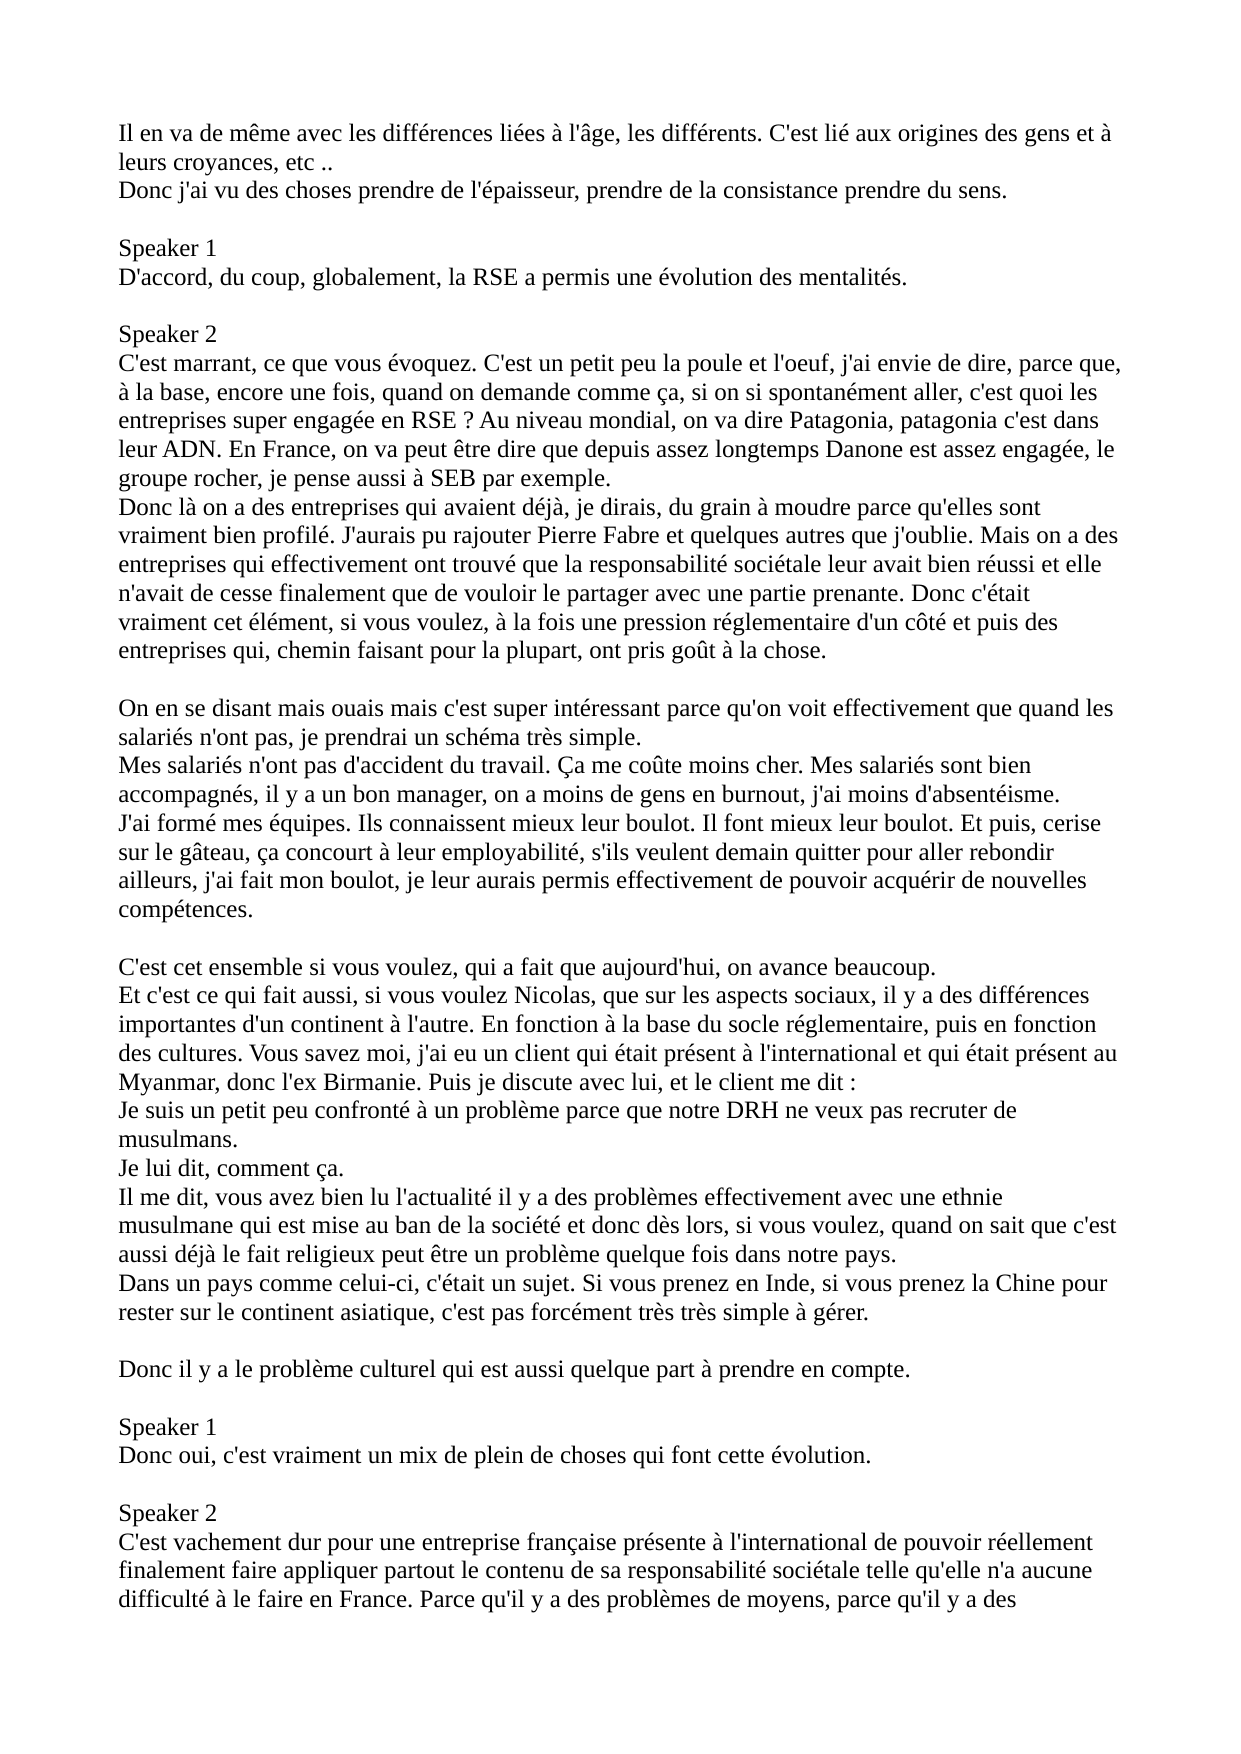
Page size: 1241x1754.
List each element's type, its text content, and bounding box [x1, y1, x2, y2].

text Donc j'ai vu des choses prendre de l'épaisseur, prendre de la consistance prendre du sens. [118, 176, 1122, 204]
text Speaker 2 [118, 319, 1122, 348]
text Speaker 1 D'accord, du coup, globalement, la RSE a permis une évolution des mentalités. [118, 204, 1122, 291]
text Dans un pays comme celui-ci, c'était un sujet. Si vous prenez en Inde, si vous prenez la Chine pour rester sur le continent asiatique, c'est pas forcément très très simple à gérer. [118, 1268, 1122, 1326]
text Speaker 2 [118, 1498, 1122, 1527]
text C'est marrant, ce que vous évoquez. C'est un petit peu la poule et l'oeuf, j'ai envie de dire, parce que, à la base, encore une fois, quand on demande comme ça, si on si spontanément aller, c'est quoi les entreprises super engagée en RSE ? Au niveau mondial, on va dire Patagonia, patagonia c'est dans leur ADN. En France, on va peut être dire que depuis assez longtemps Danone est assez engagée, le groupe rocher, je pense aussi à SEB par exemple. Donc là on a des entreprises qui avaient déjà, je dirais, du grain à moudre parce qu'elles sont vraiment bien profilé. J'aurais pu rajouter Pierre Fabre et quelques autres que j'oublie. Mais on a des entreprises qui effectivement ont trouvé que la responsabilité sociétale leur avait bien réussi et elle n'avait de cesse finalement que de vouloir le partager avec une partie prenante. Donc c'était vraiment cet élément, si vous voulez, à la fois une pression réglementaire d'un côté et puis des entreprises qui, chemin faisant pour la plupart, ont pris goût à la chose. On en se disant mais ouais mais c'est super intéressant parce qu'on voit effectivement que quand les salariés n'ont pas, je prendrai un schéma très simple. Mes salariés n'ont pas d'accident du travail. Ça me coûte moins cher. Mes salariés sont bien accompagnés, il y a un bon manager, on a moins de gens en burnout, j'ai moins d'absentéisme. J'ai formé mes équipes. Ils connaissent mieux leur boulot. Il font mieux leur boulot. Et puis, cerise sur le gâteau, ça concourt à leur employabilité, s'ils veulent demain quitter pour aller rebondir ailleurs, j'ai fait mon boulot, je leur aurais permis effectivement de pouvoir acquérir de nouvelles compétences. C'est cet ensemble si vous voulez, qui a fait que aujourd'hui, on avance beaucoup. [118, 348, 1122, 981]
text Et c'est ce qui fait aussi, si vous voulez Nicolas, que sur les aspects sociaux, il y a des différences importantes d'un continent à l'autre. En fonction à la base du socle réglementaire, puis en fonction des cultures. Vous savez moi, j'ai eu un client qui était présent à l'international et qui était présent au Myanmar, donc l'ex Birmanie. Puis je discute avec lui, et le client me dit : [118, 981, 1122, 1096]
text Speaker 1 [118, 1412, 1122, 1441]
text Je lui dit, comment ça. [118, 1153, 1122, 1182]
text C'est vachement dur pour une entreprise française présente à l'international de pouvoir réellement finalement faire appliquer partout le contenu de sa responsabilité sociétale telle qu'elle n'a aucune difficulté à le faire en France. Parce qu'il y a des problèmes de moyens, parce qu'il y a des [118, 1527, 1122, 1613]
text Je suis un petit peu confronté à un problème parce que notre DRH ne veux pas recruter de musulmans. [118, 1096, 1122, 1153]
text Il en va de même avec les différences liées à l'âge, les différents. C'est lié aux origines des gens et à leurs croyances, etc .. [118, 118, 1122, 176]
text Donc oui, c'est vraiment un mix de plein de choses qui font cette évolution. [118, 1441, 1122, 1469]
text Donc il y a le problème culturel qui est aussi quelque part à prendre en compte. [118, 1326, 1122, 1383]
text Il me dit, vous avez bien lu l'actualité il y a des problèmes effectivement avec une ethnie musulmane qui est mise au ban de la société et donc dès lors, si vous voulez, quand on sait que c'est aussi déjà le fait religieux peut être un problème quelque fois dans notre pays. [118, 1182, 1122, 1268]
